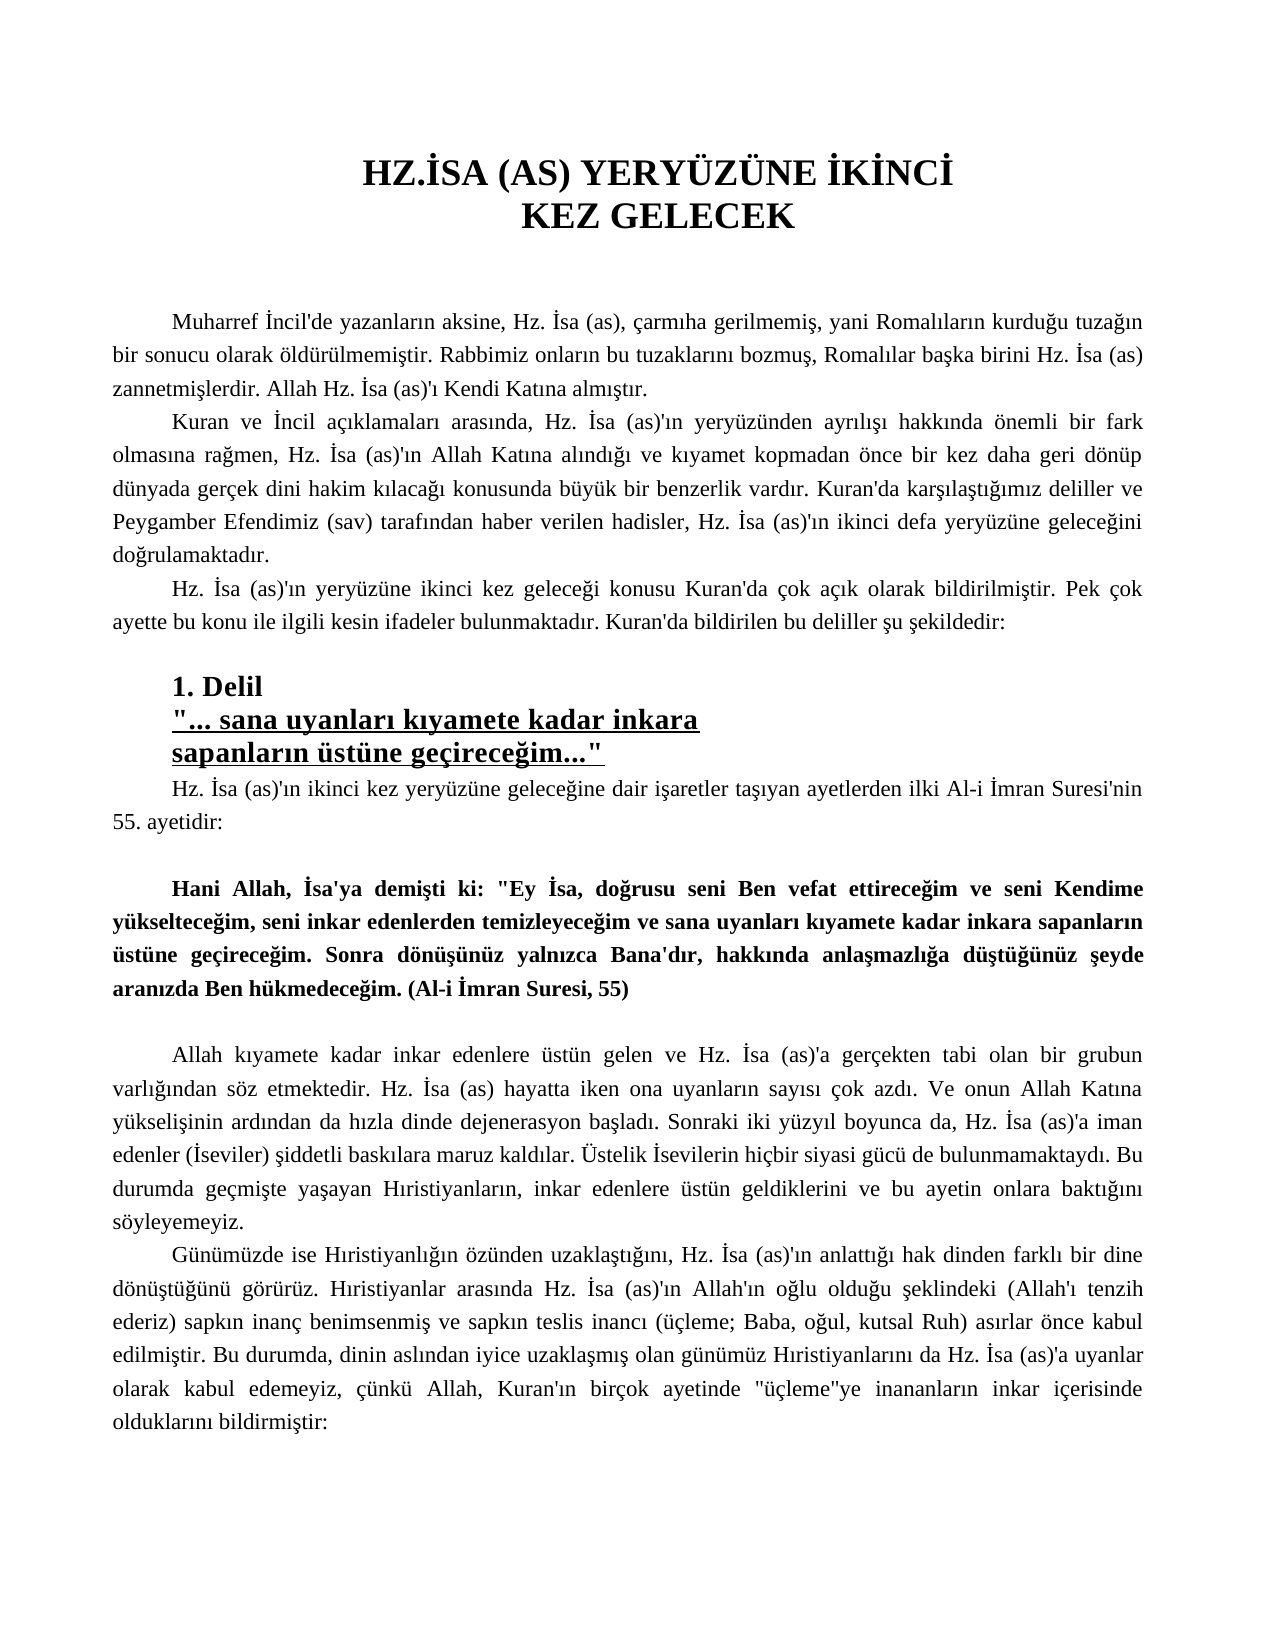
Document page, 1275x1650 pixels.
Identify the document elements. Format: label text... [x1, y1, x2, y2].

text HZ.İSA (AS) YERYÜZÜNE İKİNCİ [112, 150, 1145, 193]
text Hani Allah, İsa'ya demişti ki: "Ey İsa, doğrusu seni Ben vefat ettireceğim ve seni Kendime yükselteceğim, seni inkar edenlerden temizleyeceğim ve sana uyanları kıyamete kadar inkara sapanların üstüne geçireceğim. Sonra dönüşünüz yalnızca Bana'dır, hakkında anlaşmazlığa düştüğünüz şeyde aranızda Ben hükmedeceğim. (Al-i İmran Suresi, 55) [112, 869, 1145, 1003]
text Allah kıyamete kadar inkar edenlere üstün gelen ve Hz. İsa (as)'a gerçekten tabi olan bir grubun varlığından söz etmektedir. Hz. İsa (as) hayatta iken ona uyanların sayısı çok azdı. Ve onun Allah Katına yükselişinin ardından da hızla dinde dejenerasyon başladı. Sonraki iki yüzyıl boyunca da, Hz. İsa (as)'a iman edenler (İseviler) şiddetli baskılara maruz kaldılar. Üstelik İsevilerin hiçbir siyasi gücü de bulunmamaktaydı. Bu durumda geçmişte yaşayan Hıristiyanların, inkar edenlere üstün geldiklerini ve bu ayetin onlara baktığını söyleyemeyiz. [112, 1036, 1145, 1236]
text 1. Delil [112, 669, 1145, 703]
text Günümüzde ise Hıristiyanlığın özünden uzaklaştığını, Hz. İsa (as)'ın anlattığı hak dinden farklı bir dine dönüştüğünü görürüz. Hıristiyanlar arasında Hz. İsa (as)'ın Allah'ın oğlu olduğu şeklindeki (Allah'ı tenzih ederiz) sapkın inanç benimsenmiş ve sapkın teslis inancı (üçleme; Baba, oğul, kutsal Ruh) asırlar önce kabul edilmiştir. Bu durumda, dinin aslından iyice uzaklaşmış olan günümüz Hıristiyanlarını da Hz. İsa (as)'a uyanlar olarak kabul edemeyiz, çünkü Allah, Kuran'ın birçok ayetinde "üçleme"ye inananların inkar içerisinde olduklarını bildirmiştir: [112, 1236, 1145, 1436]
text "... sana uyanları kıyamete kadar inkara [112, 703, 1145, 736]
text Hz. İsa (as)'ın yeryüzüne ikinci kez geleceği konusu Kuran'da çok açık olarak bildirilmiştir. Pek çok ayette bu konu ile ilgili kesin ifadeler bulunmaktadır. Kuran'da bildirilen bu deliller şu şekildedir: [112, 569, 1145, 636]
text Hz. İsa (as)'ın ikinci kez yeryüzüne geleceğine dair işaretler taşıyan ayetlerden ilki Al-i İmran Suresi'nin 55. ayetidir: [112, 769, 1145, 836]
text KEZ GELECEK [112, 193, 1145, 236]
text Muharref İncil'de yazanların aksine, Hz. İsa (as), çarmıha gerilmemiş, yani Romalıların kurduğu tuzağın bir sonucu olarak öldürülmemiştir. Rabbimiz onların bu tuzaklarını bozmuş, Romalılar başka birini Hz. İsa (as) zannetmişlerdir. Allah Hz. İsa (as)'ı Kendi Katına almıştır. [112, 303, 1145, 403]
text Kuran ve İncil açıklamaları arasında, Hz. İsa (as)'ın yeryüzünden ayrılışı hakkında önemli bir fark olmasına rağmen, Hz. İsa (as)'ın Allah Katına alındığı ve kıyamet kopmadan önce bir kez daha geri dönüp dünyada gerçek dini hakim kılacağı konusunda büyük bir benzerlik vardır. Kuran'da karşılaştığımız deliller ve Peygamber Efendimiz (sav) tarafından haber verilen hadisler, Hz. İsa (as)'ın ikinci defa yeryüzüne geleceğini doğrulamaktadır. [112, 403, 1145, 569]
text sapanların üstüne geçireceğim..." [112, 736, 1145, 769]
